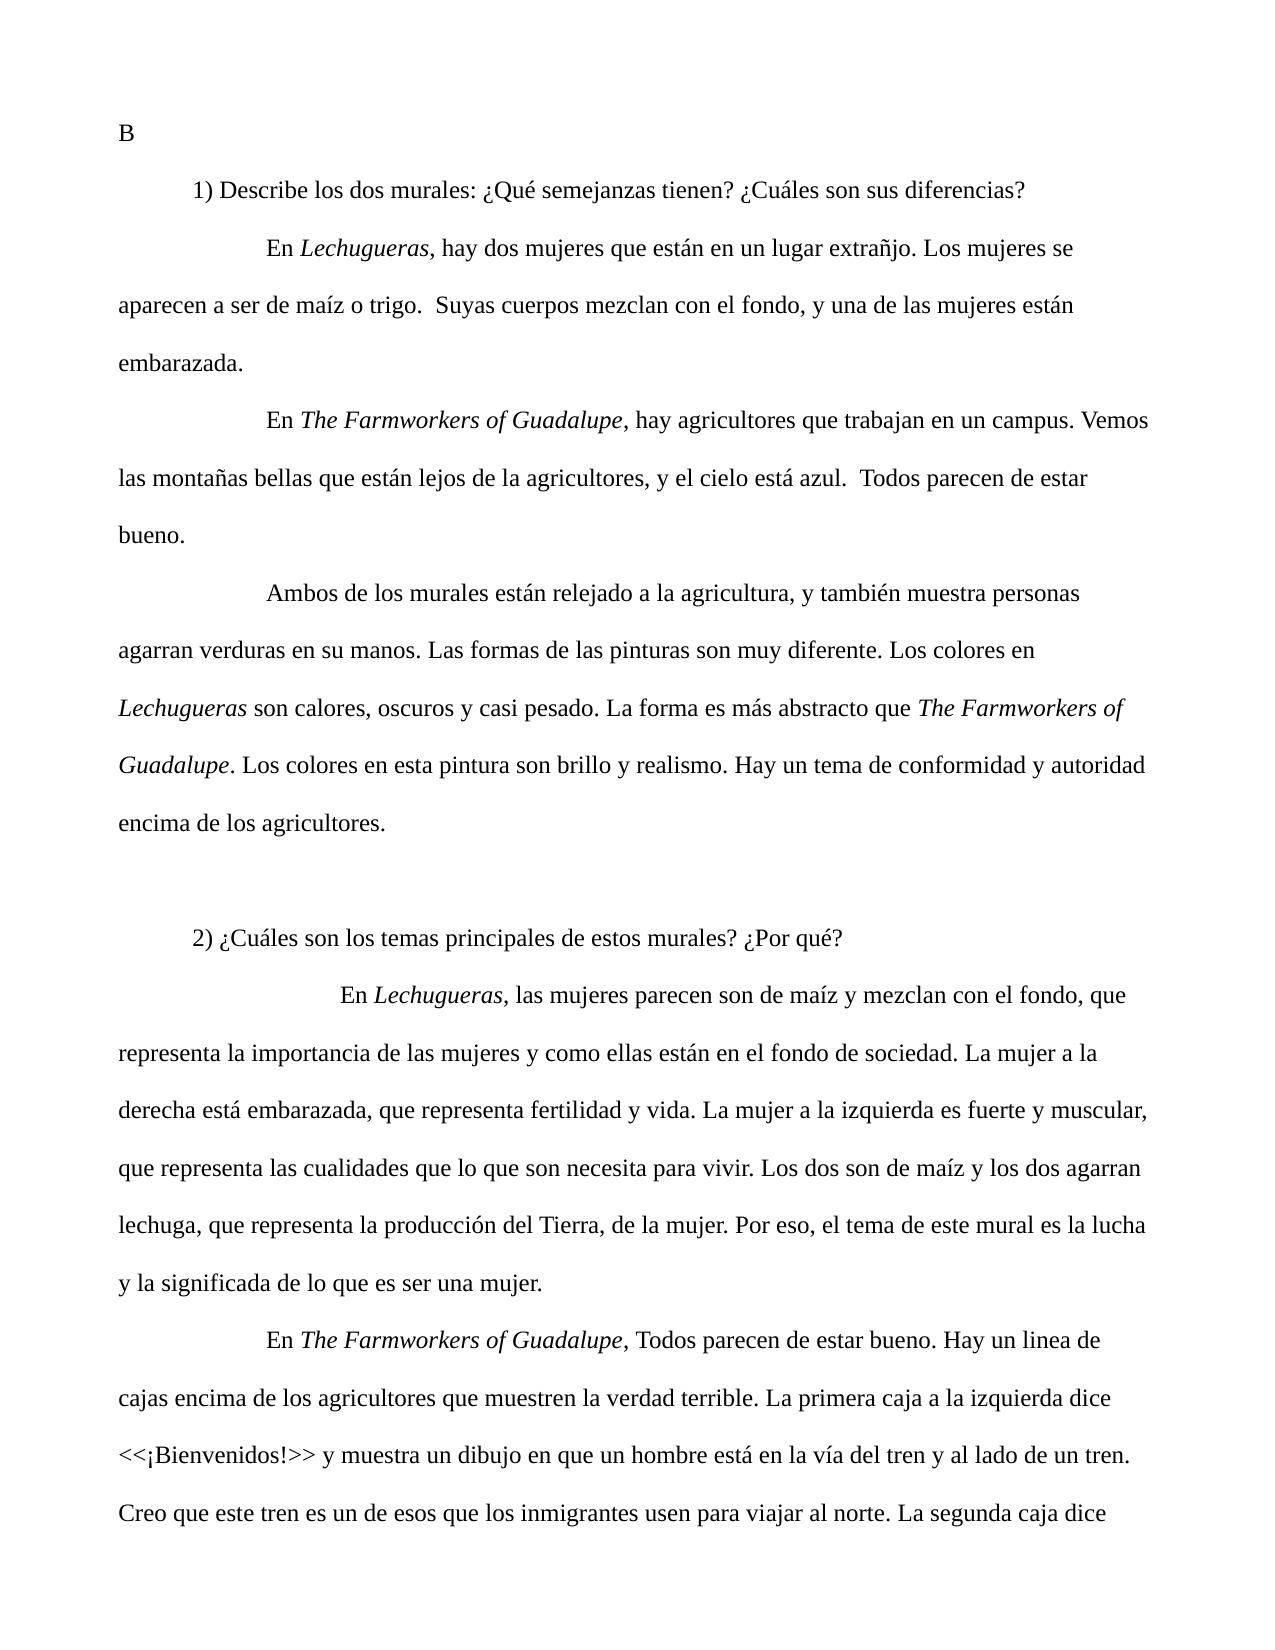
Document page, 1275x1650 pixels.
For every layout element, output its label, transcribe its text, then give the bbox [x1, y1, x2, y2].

text Ambos de los murales están relejado a la agricultura, y también muestra personas agarran verduras en su manos. Las formas de las pinturas son muy diferente. Los colores en Lechugueras son calores, oscuros y casi pesado. La forma es más abstracto que The Farmworkers of Guadalupe. Los colores en esta pintura son brillo y realismo. Hay un tema de conformidad y autoridad encima de los agricultores. [118, 578, 1157, 837]
text B [118, 118, 1157, 147]
text En Lechugueras, hay dos mujeres que están en un lugar extrañjo. Los mujeres se aparecen a ser de maíz o trigo. Suyas cuerpos mezclan con el fondo, y una de las mujeres están embarazada. [118, 233, 1157, 377]
text En The Farmworkers of Guadalupe, hay agricultores que trabajan en un campus. Vemos las montañas bellas que están lejos de la agricultores, y el cielo está azul. Todos parecen de estar bueno. [118, 406, 1157, 549]
text En Lechugueras, las mujeres parecen son de maíz y mezclan con el fondo, que representa la importancia de las mujeres y como ellas están en el fondo de sociedad. La mujer a la derecha está embarazada, que representa fertilidad y vida. La mujer a la izquierda es fuerte y muscular, que representa las cualidades que lo que son necesita para vivir. Los dos son de maíz y los dos agarran lechuga, que representa la producción del Tierra, de la mujer. Por eso, el tema de este mural es la lucha y la significada de lo que es ser una mujer. [118, 981, 1157, 1297]
text En The Farmworkers of Guadalupe, Todos parecen de estar bueno. Hay un linea de cajas encima de los agricultores que muestren la verdad terrible. La primera caja a la izquierda dice <<¡Bienvenidos!>> y muestra un dibujo en que un hombre está en la vía del tren y al lado de un tren. Creo que este tren es un de esos que los inmigrantes usen para viajar al norte. La segunda caja dice [118, 1326, 1157, 1527]
text 1) Describe los dos murales: ¿Qué semejanzas tienen? ¿Cuáles son sus diferencias? [118, 176, 1157, 204]
text 2) ¿Cuáles son los temas principales de estos murales? ¿Por qué? [118, 923, 1157, 952]
